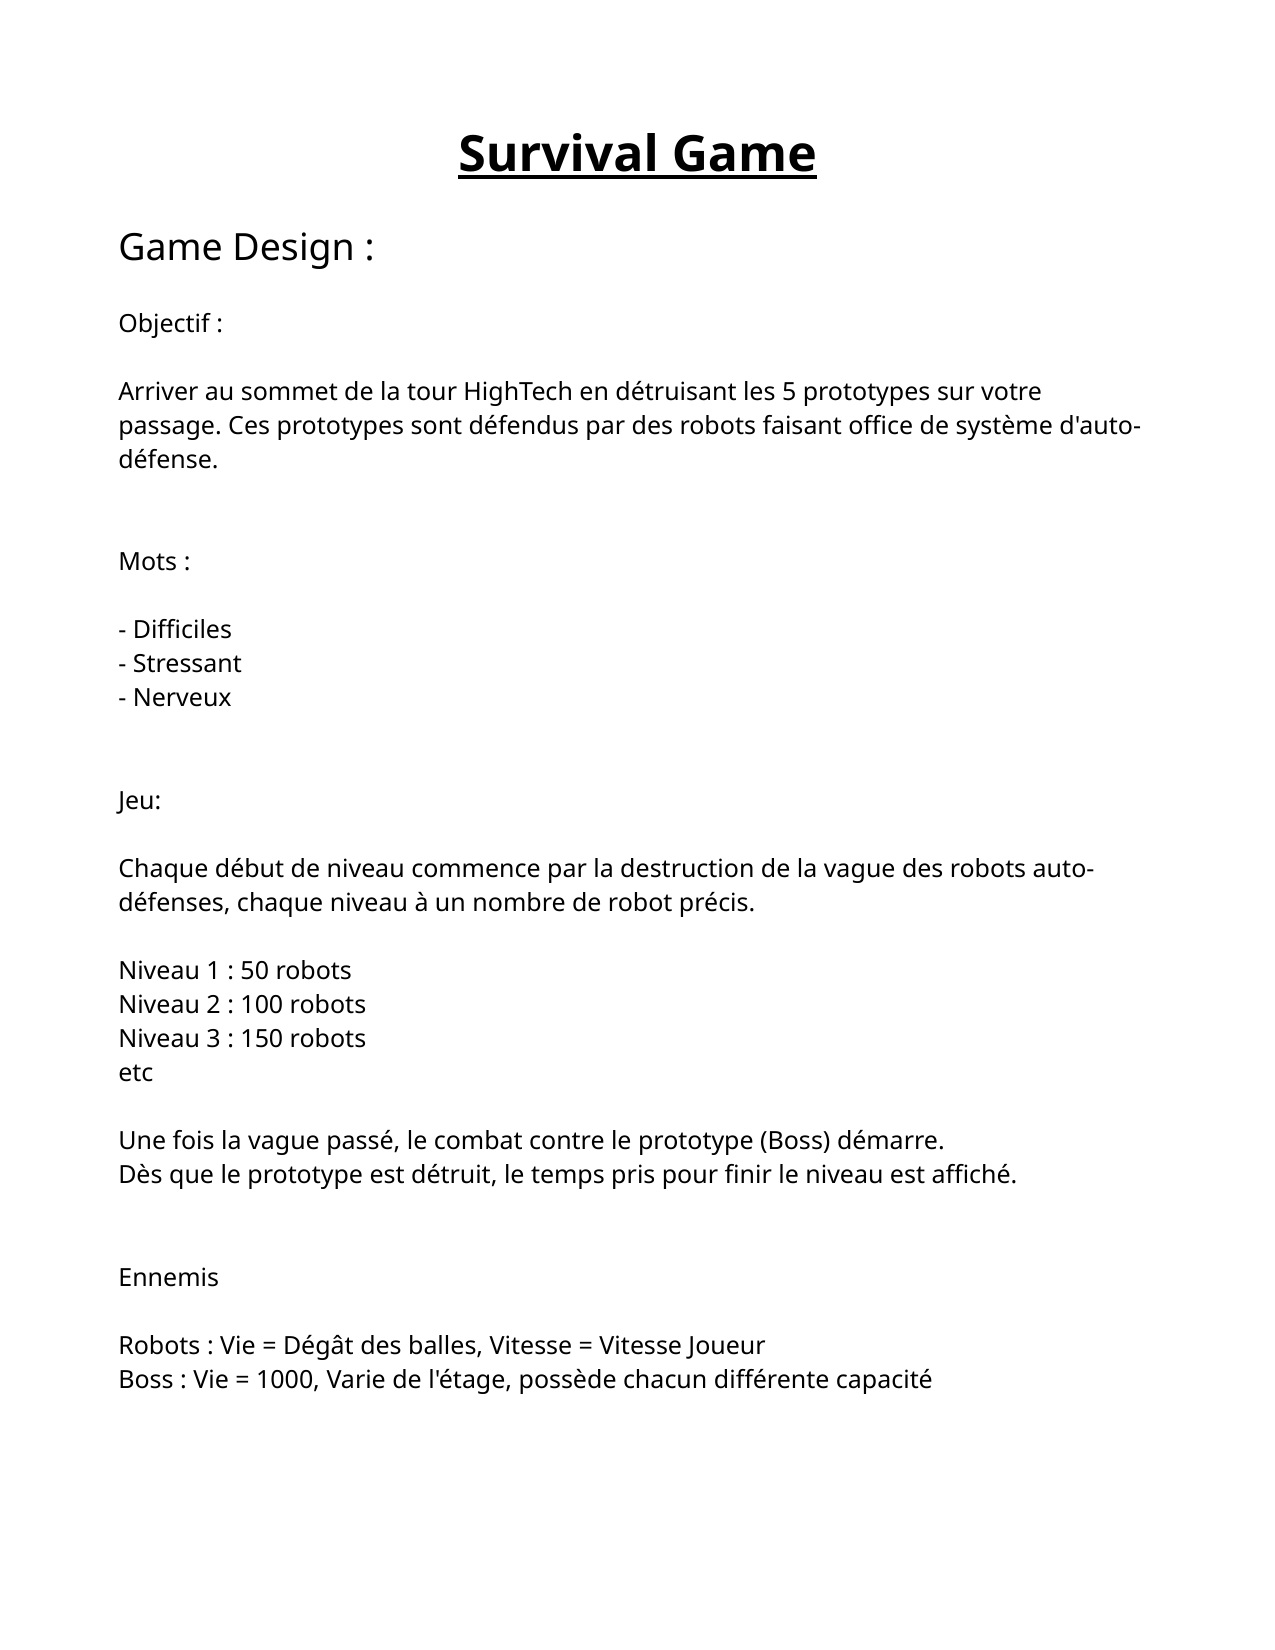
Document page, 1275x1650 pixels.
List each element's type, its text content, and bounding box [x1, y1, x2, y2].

text Chaque début de niveau commence par la destruction de la vague des robots auto-défenses, chaque niveau à un nombre de robot précis. [118, 850, 1157, 918]
text - Stressant [118, 646, 1157, 680]
text Niveau 1 : 50 robots [118, 953, 1157, 987]
text Une fois la vague passé, le combat contre le prototype (Boss) démarre. [118, 1123, 1157, 1157]
text - Nerveux [118, 680, 1157, 714]
text etc [118, 1055, 1157, 1089]
text Objectif : [118, 305, 1157, 339]
text Niveau 2 : 100 robots [118, 987, 1157, 1021]
text Dès que le prototype est détruit, le temps pris pour finir le niveau est affiché. [118, 1157, 1157, 1191]
text Mots : [118, 544, 1157, 578]
text Boss : Vie = 1000, Varie de l'étage, possède chacun différente capacité [118, 1361, 1157, 1395]
text passage. Ces prototypes sont défendus par des robots faisant office de système d'auto-défense. [118, 408, 1157, 476]
text Survival Game [118, 118, 1157, 186]
text Jeu: [118, 782, 1157, 816]
text Ennemis [118, 1259, 1157, 1293]
text Robots : Vie = Dégât des balles, Vitesse = Vitesse Joueur [118, 1327, 1157, 1361]
text - Difficiles [118, 612, 1157, 646]
text Niveau 3 : 150 robots [118, 1021, 1157, 1055]
text Arriver au sommet de la tour HighTech en détruisant les 5 prototypes sur votre [118, 373, 1157, 408]
text Game Design : [118, 220, 1157, 271]
